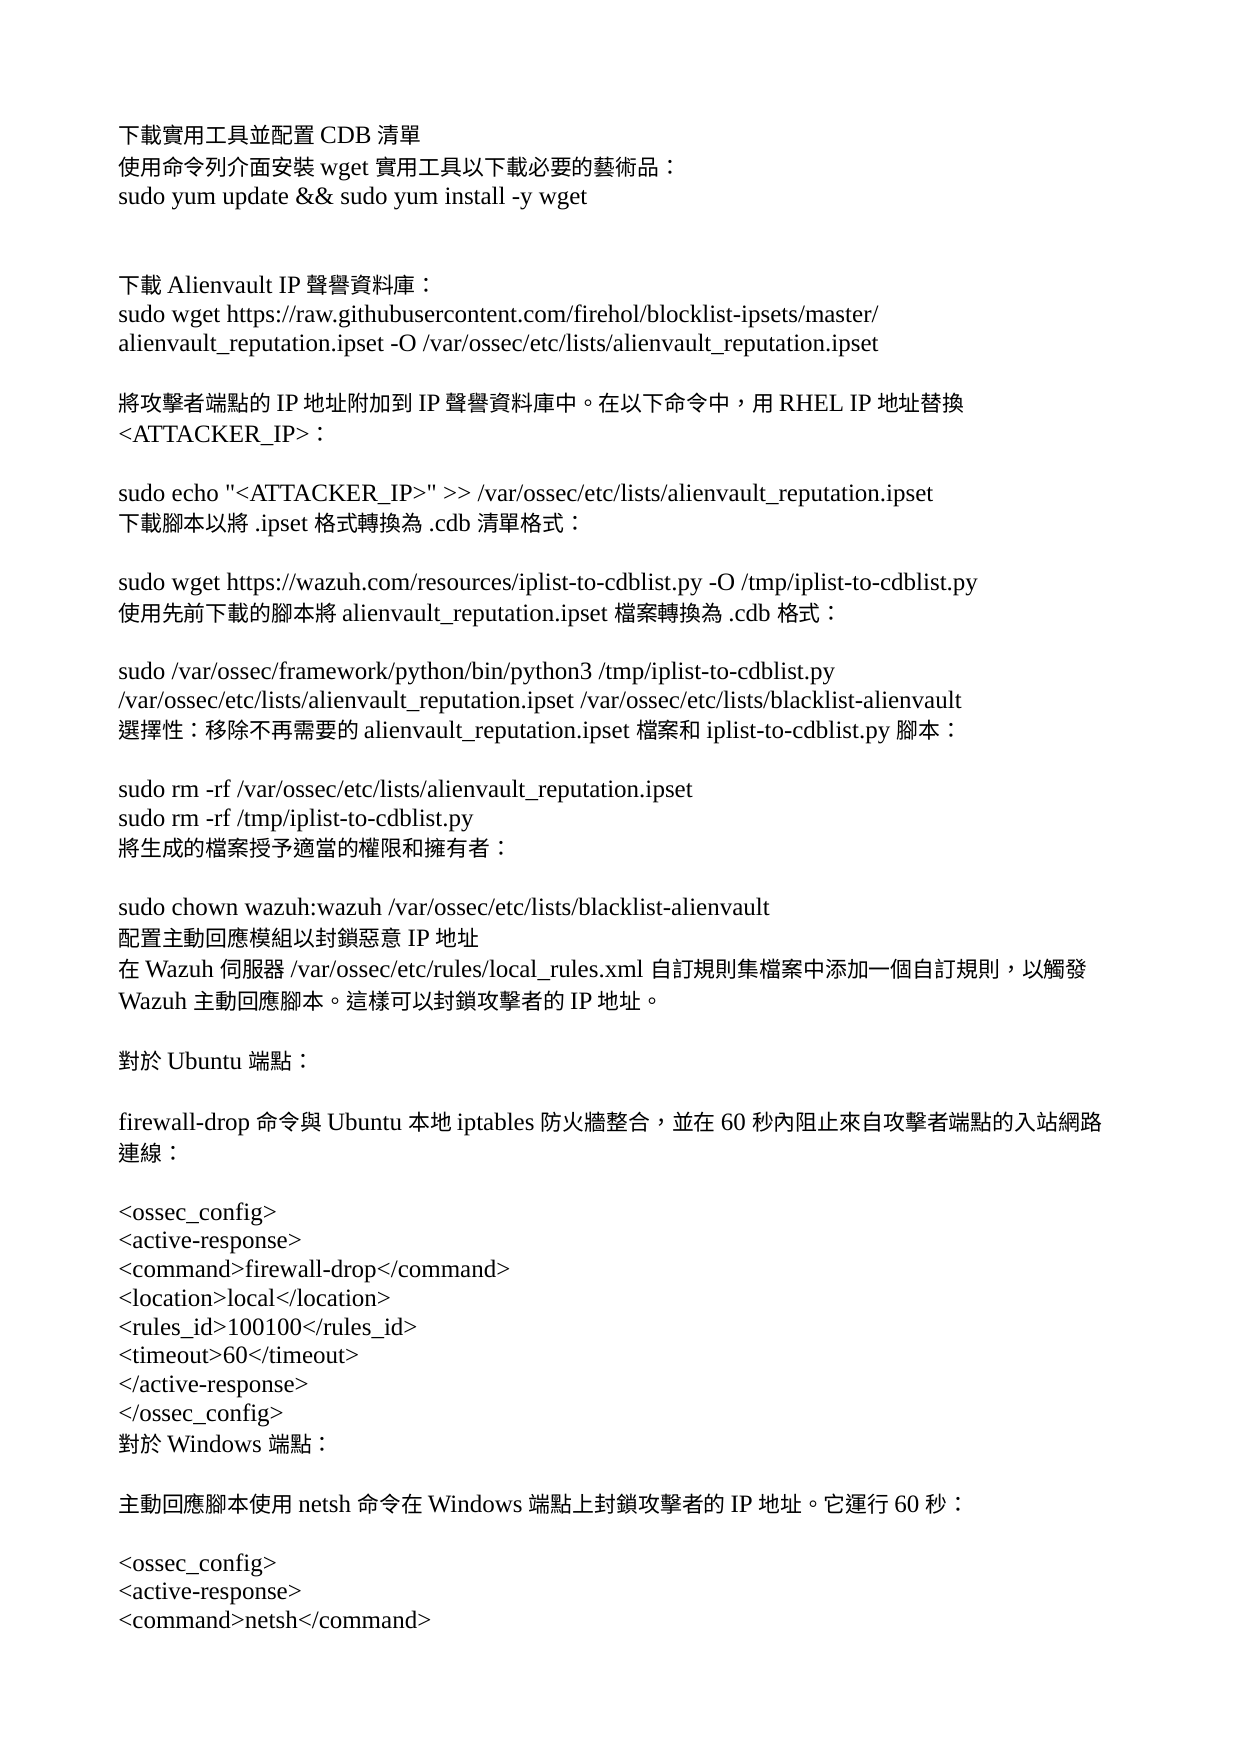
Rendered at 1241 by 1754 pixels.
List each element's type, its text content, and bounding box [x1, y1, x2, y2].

text 下載腳本以將 .ipset 格式轉換為 .cdb 清單格式： [118, 506, 1122, 538]
text firewall-drop 命令與 Ubuntu 本地 iptables 防火牆整合，並在 60 秒內阻止來自攻擊者端點的入站網路連線： [118, 1105, 1122, 1168]
text <rules_id>100100</rules_id> [118, 1312, 1122, 1341]
text 下載實用工具並配置 CDB 清單 [118, 118, 1122, 150]
text sudo chown wazuh:wazuh /var/ossec/etc/lists/blacklist-alienvault [118, 892, 1122, 921]
text 配置主動回應模組以封鎖惡意 IP 地址 [118, 921, 1122, 952]
text <active-response> [118, 1226, 1122, 1254]
text sudo rm -rf /var/ossec/etc/lists/alienvault_reputation.ipset [118, 774, 1122, 803]
text 對於 Ubuntu 端點： [118, 1044, 1122, 1076]
text 使用命令列介面安裝 wget 實用工具以下載必要的藝術品： [118, 150, 1122, 181]
text 在 Wazuh 伺服器 /var/ossec/etc/rules/local_rules.xml 自訂規則集檔案中添加一個自訂規則，以觸發 Wazuh 主動回應腳本。這樣可以封鎖攻擊者的 IP 地址。 [118, 952, 1122, 1016]
text <location>local</location> [118, 1283, 1122, 1312]
text <timeout>60</timeout> [118, 1341, 1122, 1369]
text <active-response> [118, 1576, 1122, 1605]
text </ossec_config> [118, 1398, 1122, 1427]
text sudo wget https://raw.githubusercontent.com/firehol/blocklist-ipsets/master/alienvault_reputation.ipset -O /var/ossec/etc/lists/alienvault_reputation.ipset [118, 299, 1122, 357]
text </active-response> [118, 1369, 1122, 1398]
text sudo /var/ossec/framework/python/bin/python3 /tmp/iplist-to-cdblist.py /var/ossec/etc/lists/alienvault_reputation.ipset /var/ossec/etc/lists/blacklist-alienvault [118, 656, 1122, 713]
text <ossec_config> [118, 1197, 1122, 1226]
text sudo rm -rf /tmp/iplist-to-cdblist.py [118, 803, 1122, 831]
text 選擇性：移除不再需要的 alienvault_reputation.ipset 檔案和 iplist-to-cdblist.py 腳本： [118, 713, 1122, 745]
text <command>firewall-drop</command> [118, 1254, 1122, 1283]
text sudo echo "<ATTACKER_IP>" >> /var/ossec/etc/lists/alienvault_reputation.ipset [118, 478, 1122, 506]
text 主動回應腳本使用 netsh 命令在 Windows 端點上封鎖攻擊者的 IP 地址。它運行 60 秒： [118, 1487, 1122, 1519]
text 使用先前下載的腳本將 alienvault_reputation.ipset 檔案轉換為 .cdb 格式： [118, 596, 1122, 627]
text 將攻擊者端點的 IP 地址附加到 IP 聲譽資料庫中。在以下命令中，用 RHEL IP 地址替換 <ATTACKER_IP>： [118, 386, 1122, 449]
text sudo yum update && sudo yum install -y wget [118, 181, 1122, 210]
text 對於 Windows 端點： [118, 1427, 1122, 1458]
text 下載 Alienvault IP 聲譽資料庫： [118, 268, 1122, 299]
text <ossec_config> [118, 1548, 1122, 1576]
text <command>netsh</command> [118, 1605, 1122, 1634]
text 將生成的檔案授予適當的權限和擁有者： [118, 831, 1122, 863]
text sudo wget https://wazuh.com/resources/iplist-to-cdblist.py -O /tmp/iplist-to-cdblist.py [118, 567, 1122, 596]
